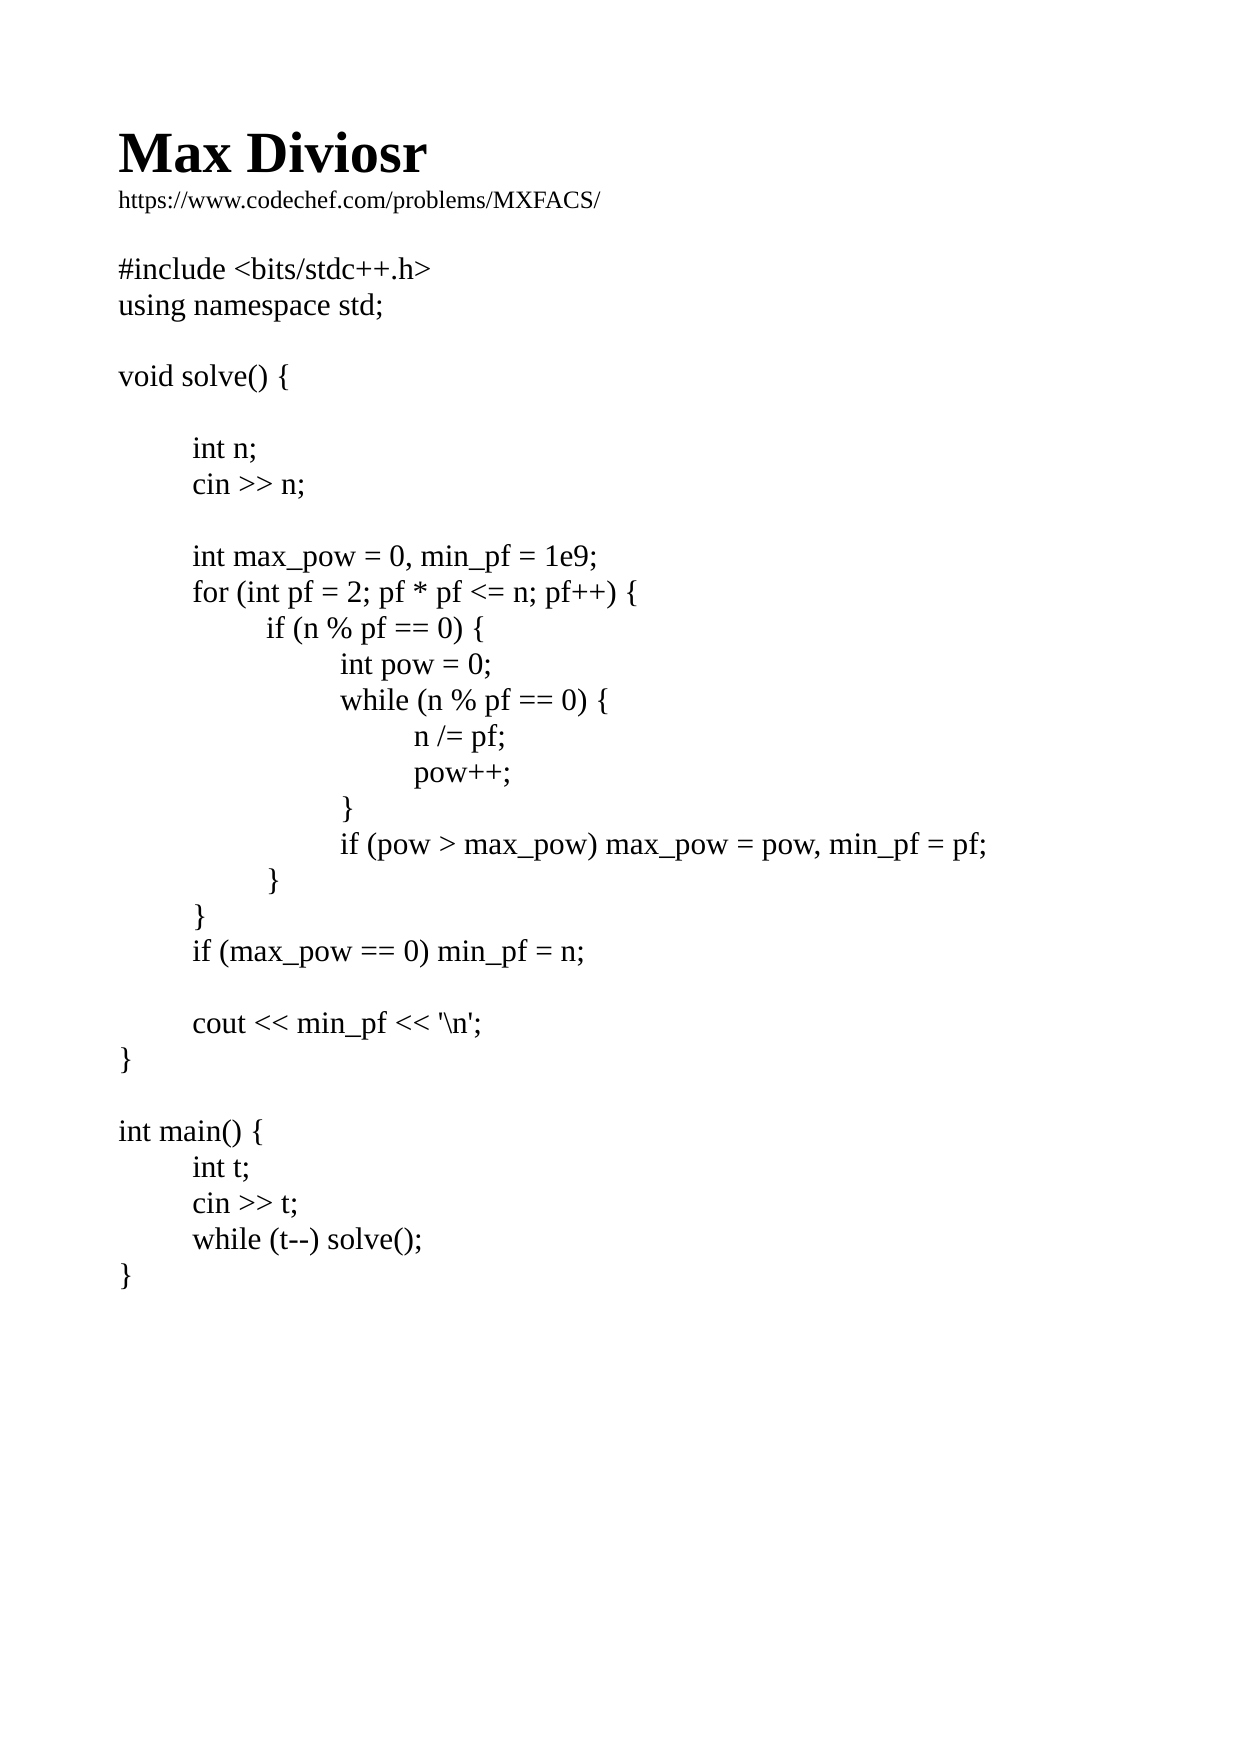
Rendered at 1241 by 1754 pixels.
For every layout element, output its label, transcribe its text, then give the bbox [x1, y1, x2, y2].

text int n; [118, 429, 1122, 466]
text if (pow > max_pow) max_pow = pow, min_pf = pf; [118, 825, 1122, 861]
text cout << min_pf << '\n'; [118, 1004, 1122, 1041]
text if (max_pow == 0) min_pf = n; [118, 933, 1122, 969]
text cin >> n; [118, 466, 1122, 501]
text using namespace std; [118, 286, 1122, 322]
text int t; [118, 1148, 1122, 1184]
text } [118, 789, 1122, 825]
text if (n % pf == 0) { [118, 609, 1122, 645]
text n /= pf; [118, 717, 1122, 753]
text int max_pow = 0, min_pf = 1e9; [118, 537, 1122, 573]
text https://www.codechef.com/problems/MXFACS/ [118, 185, 1122, 214]
text } [118, 897, 1122, 933]
text Max Diviosr [118, 118, 1122, 185]
text } [118, 1041, 1122, 1076]
text for (int pf = 2; pf * pf <= n; pf++) { [118, 573, 1122, 609]
text pow++; [118, 753, 1122, 789]
text } [118, 1256, 1122, 1292]
text int pow = 0; [118, 645, 1122, 681]
text int main() { [118, 1112, 1122, 1148]
text #include <bits/stdc++.h> [118, 250, 1122, 286]
text cin >> t; [118, 1184, 1122, 1220]
text while (n % pf == 0) { [118, 681, 1122, 717]
text void solve() { [118, 358, 1122, 394]
text } [118, 861, 1122, 897]
text while (t--) solve(); [118, 1220, 1122, 1256]
